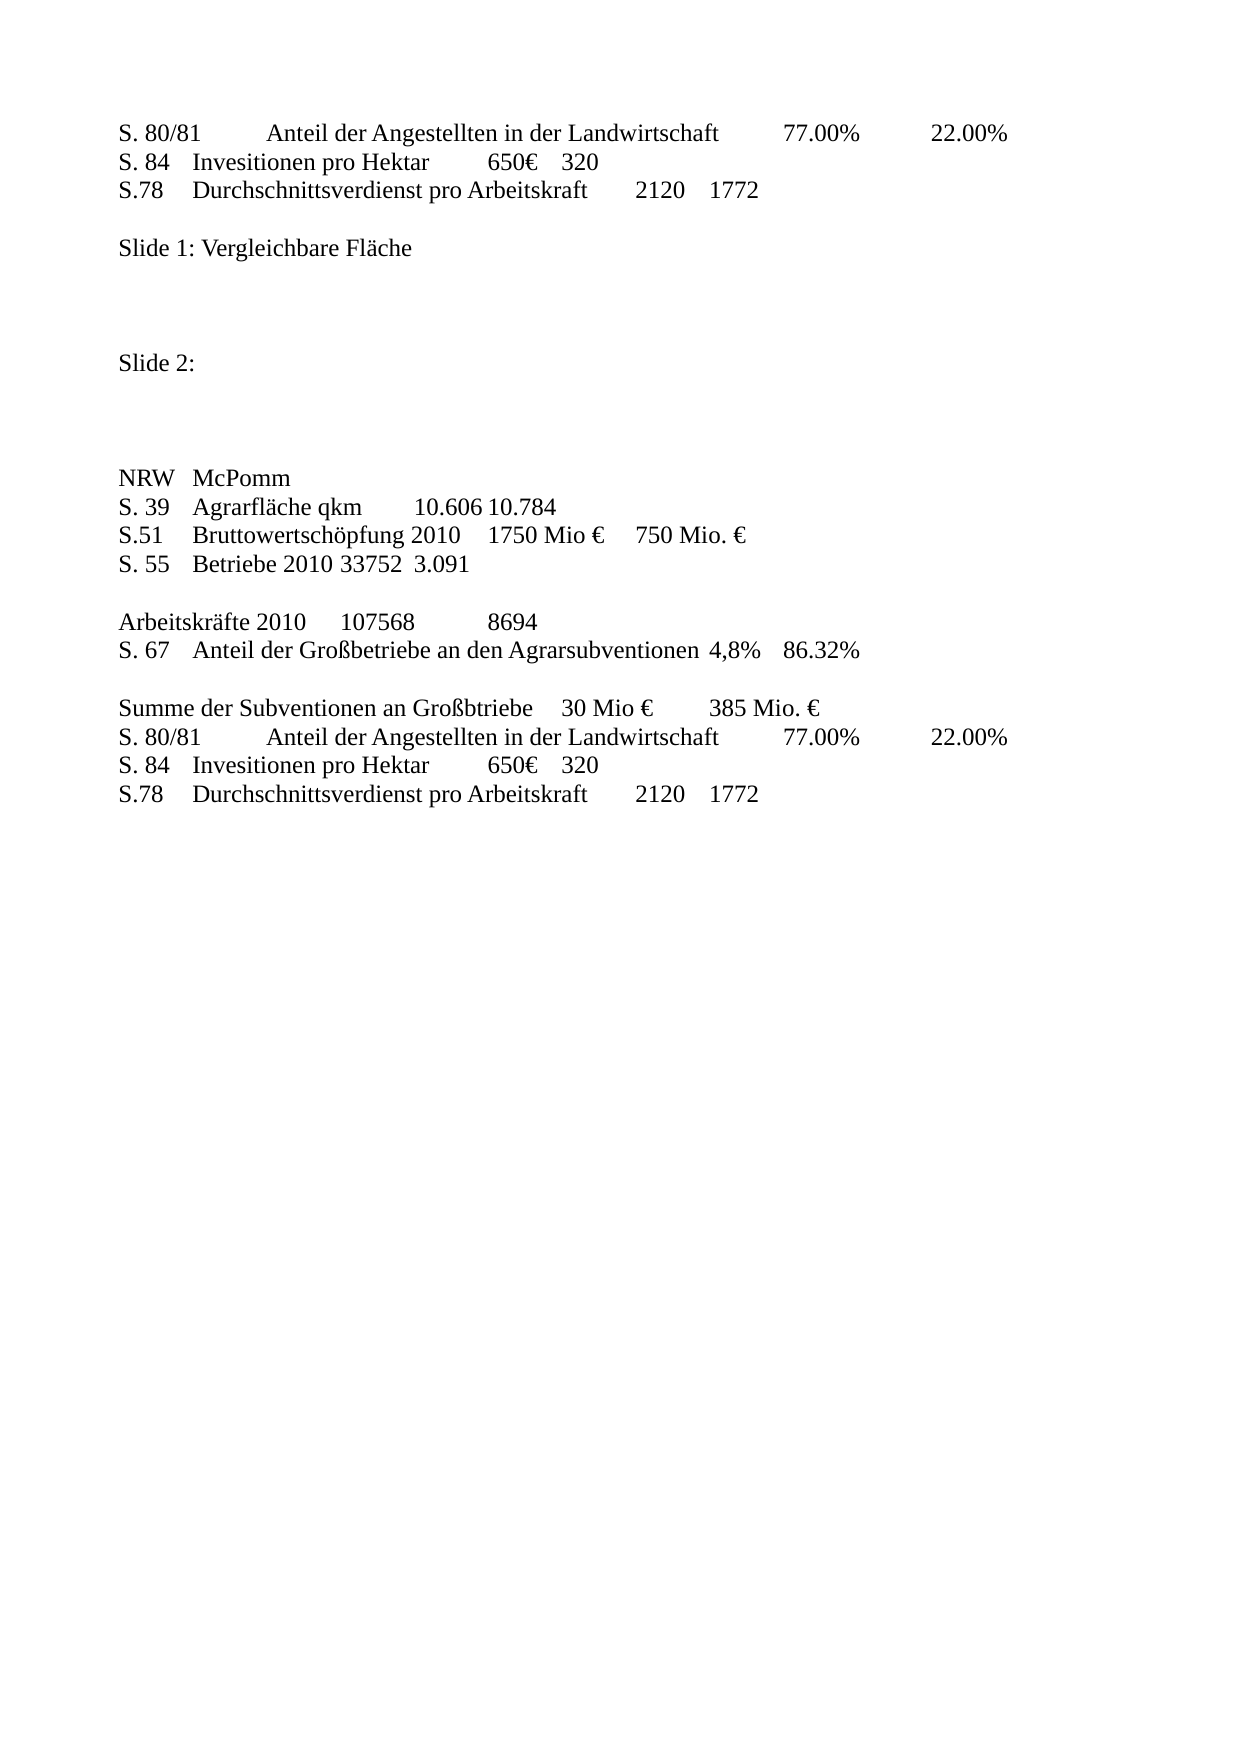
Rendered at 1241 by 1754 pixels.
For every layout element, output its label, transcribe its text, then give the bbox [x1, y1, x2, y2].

text NRW McPomm [118, 463, 1122, 492]
text S. 67 Anteil der Großbetriebe an den Agrarsubventionen 4,8% 86.32% [118, 636, 1122, 664]
text Slide 2: [118, 348, 1122, 377]
text S. 84 Invesitionen pro Hektar 650€ 320 [118, 751, 1122, 779]
text S. 80/81 Anteil der Angestellten in der Landwirtschaft 77.00% 22.00% [118, 118, 1122, 147]
text S. 39 Agrarfläche qkm 10.606 10.784 [118, 492, 1122, 521]
text S. 55 Betriebe 2010 33752 3.091 [118, 549, 1122, 578]
text Summe der Subventionen an Großbtriebe 30 Mio € 385 Mio. € [118, 693, 1122, 722]
text Slide 1: Vergleichbare Fläche [118, 233, 1122, 262]
text S. 80/81 Anteil der Angestellten in der Landwirtschaft 77.00% 22.00% [118, 722, 1122, 751]
text Arbeitskräfte 2010 107568 8694 [118, 607, 1122, 636]
text S.51 Bruttowertschöpfung 2010 1750 Mio € 750 Mio. € [118, 521, 1122, 549]
text S.78 Durchschnittsverdienst pro Arbeitskraft 2120 1772 [118, 176, 1122, 204]
text S.78 Durchschnittsverdienst pro Arbeitskraft 2120 1772 [118, 779, 1122, 808]
text S. 84 Invesitionen pro Hektar 650€ 320 [118, 147, 1122, 176]
